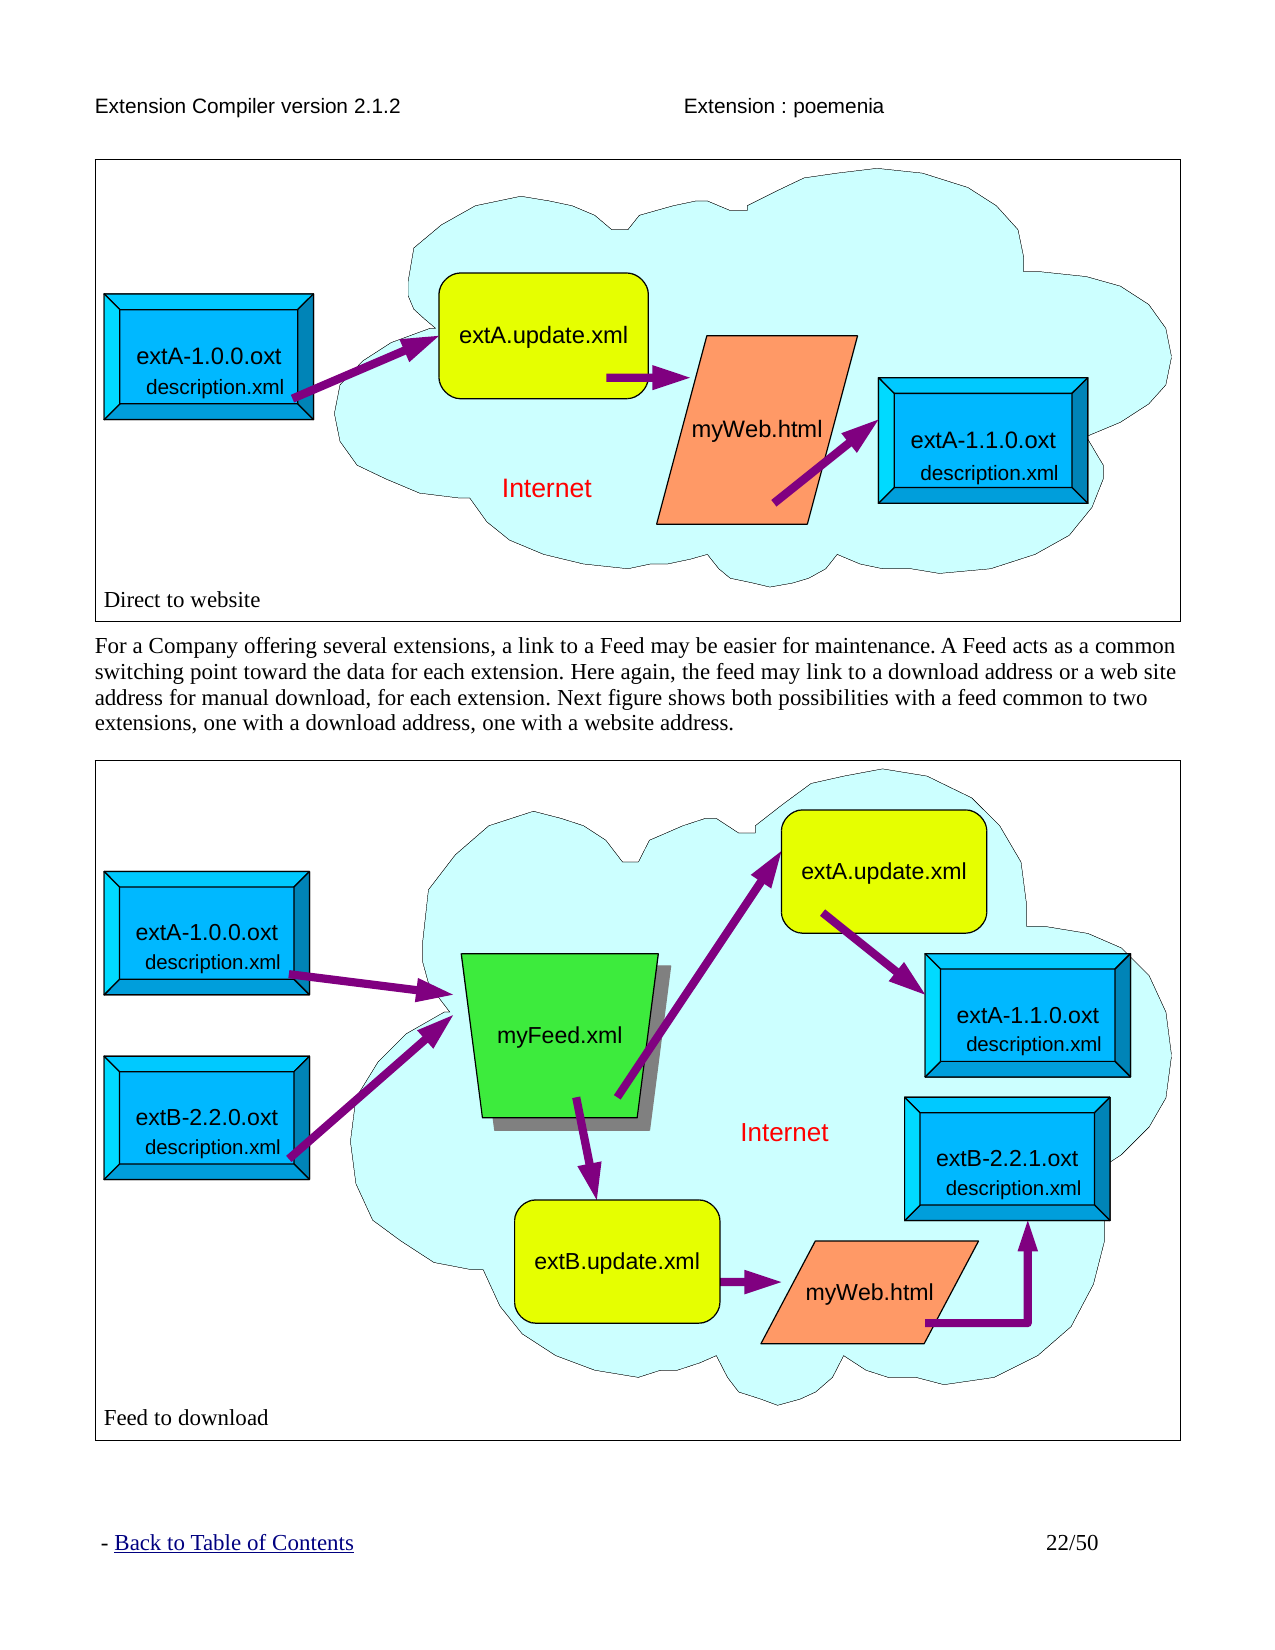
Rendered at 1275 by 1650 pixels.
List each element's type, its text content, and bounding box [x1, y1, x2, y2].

text Direct to website [885, 168, 1172, 353]
text Feed to download [103, 1061, 1172, 1431]
text Direct to website [103, 168, 870, 383]
text For a Company offering several extensions, a link to a Feed may be easier for maintenance. A Feed acts as a common switching point toward the data for each extension. Here again, the feed may link to a download address or a web site address for manual download, for each extension. Next figure shows both possibilities with a feed common to two extensions, one with a download address, one with a website address. [94, 160, 1181, 736]
text [94, 147, 1181, 159]
text Feed to download [103, 769, 875, 985]
text Direct to website [103, 361, 1172, 613]
text Feed to download [891, 769, 1172, 1050]
text Feed to download [103, 982, 448, 1133]
